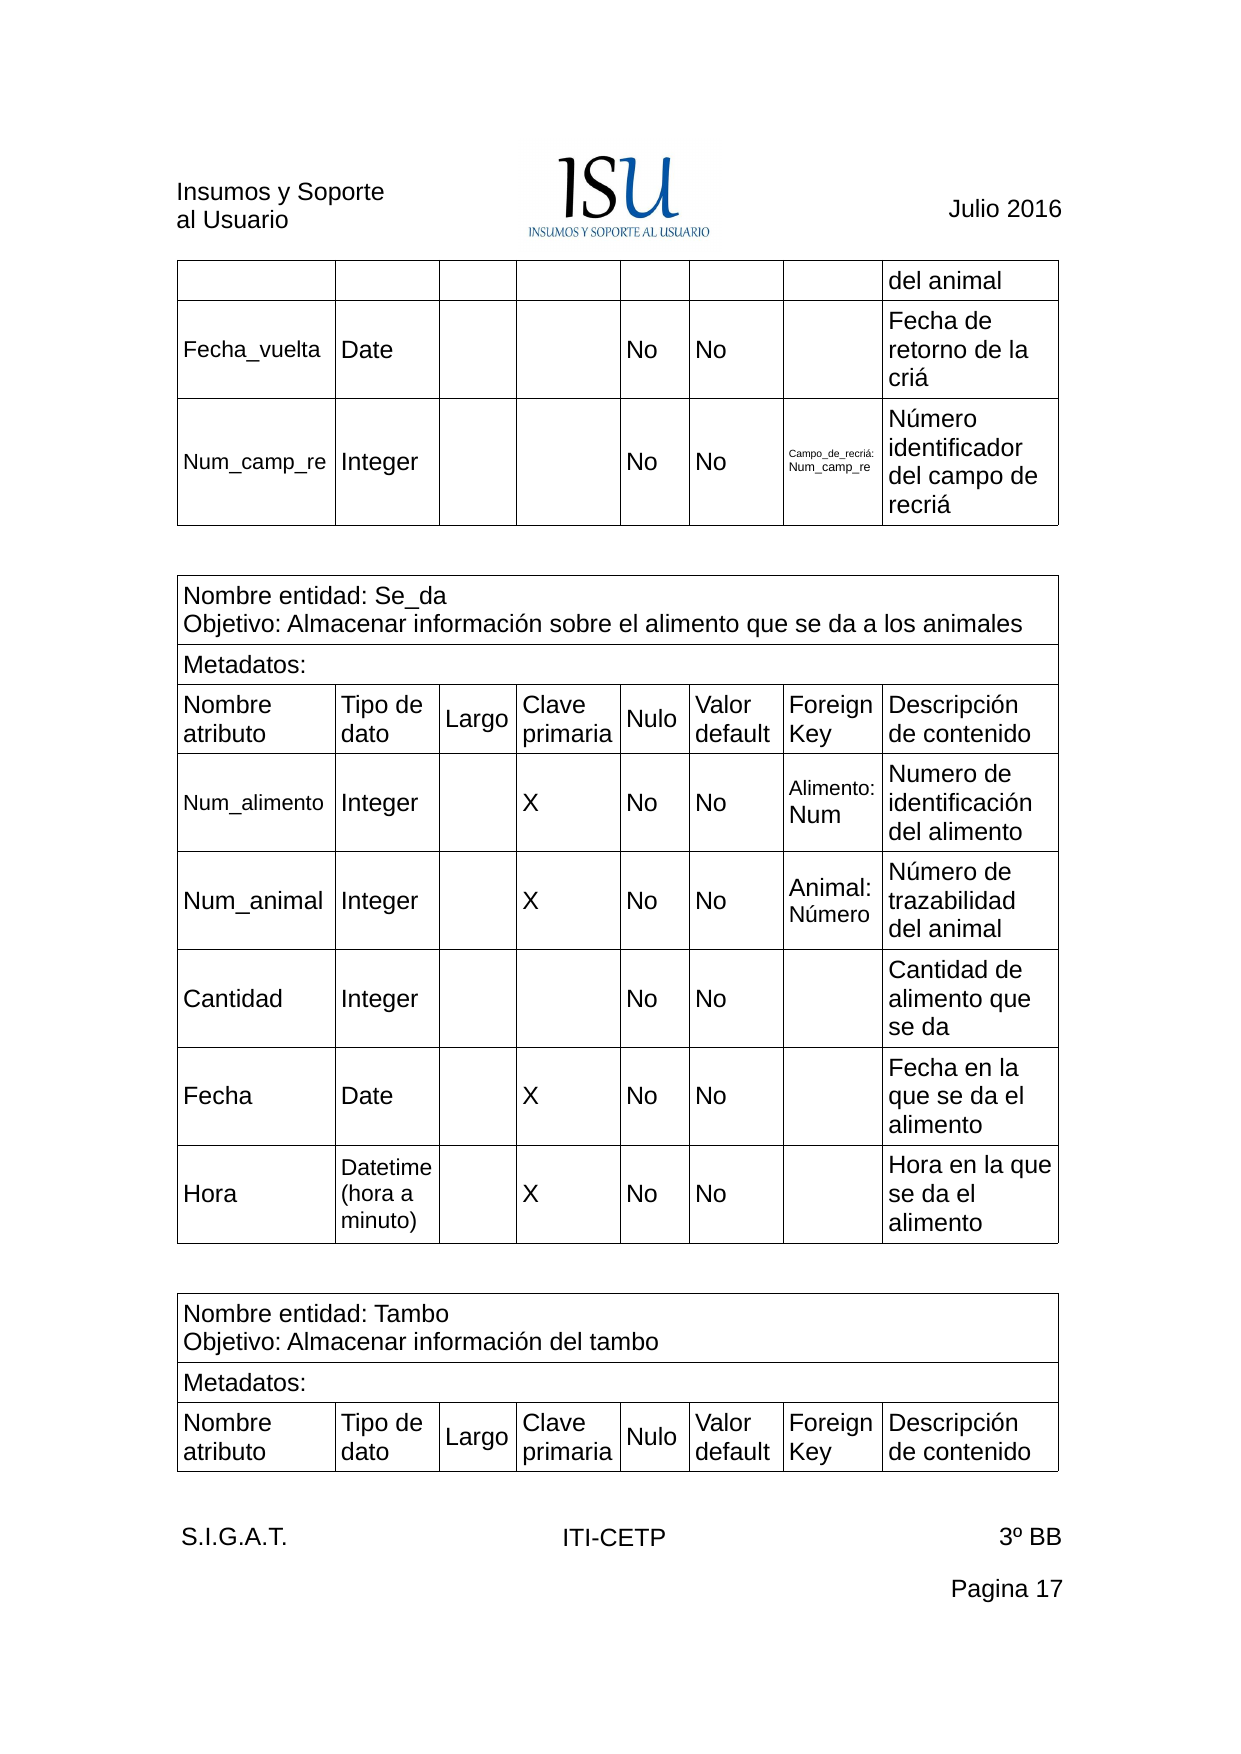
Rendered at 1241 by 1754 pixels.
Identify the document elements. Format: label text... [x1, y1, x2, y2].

table_cell Valor default [690, 1403, 783, 1471]
table_cell No [690, 950, 783, 1047]
table_cell No [690, 754, 783, 851]
table_cell [440, 852, 516, 949]
table_cell Hora en la que se da el alimento [883, 1146, 1058, 1242]
table_cell X [517, 1146, 620, 1242]
table_cell No [621, 1146, 689, 1242]
table_cell No [621, 301, 689, 398]
table_cell [517, 261, 620, 300]
table_cell Cantidad de alimento que se da [883, 950, 1058, 1047]
table_cell [517, 399, 620, 524]
table_cell Metadatos: [178, 1363, 1058, 1402]
table_cell [336, 261, 439, 300]
table_cell Metadatos: [178, 645, 1058, 684]
table_cell Valor default [690, 685, 783, 753]
table_cell Fecha de retorno de la criá [883, 301, 1058, 398]
table_cell [440, 1146, 516, 1242]
table_cell Campo_de_recriá: Num_camp_re [784, 399, 882, 524]
table_cell Hora [178, 1146, 335, 1242]
table_cell Numero de identificación del alimento [883, 754, 1058, 851]
table_cell No [621, 852, 689, 949]
table_cell [690, 261, 783, 300]
table_cell Nombre atributo [178, 1403, 335, 1471]
table_cell [621, 261, 689, 300]
table_cell Nulo [621, 685, 689, 753]
table_cell Tipo de dato [336, 685, 439, 753]
table_cell Fecha en la que se da el alimento [883, 1048, 1058, 1144]
table_cell Foreign Key [784, 1403, 882, 1471]
table_cell [440, 399, 516, 524]
table_cell [440, 301, 516, 398]
table_cell [784, 261, 882, 300]
table_cell No [621, 399, 689, 524]
table_cell No [690, 399, 783, 524]
table_cell Alimento: Num [784, 754, 882, 851]
table_cell X [517, 1048, 620, 1144]
table_cell No [621, 1048, 689, 1144]
table_cell Integer [336, 950, 439, 1047]
table_cell Date [336, 301, 439, 398]
table_cell Nulo [621, 1403, 689, 1471]
table_cell Datetime (hora a minuto) [336, 1146, 439, 1242]
table_cell X [517, 852, 620, 949]
table_cell No [690, 1048, 783, 1144]
table_cell [784, 950, 882, 1047]
table_cell Largo [440, 685, 516, 753]
table_cell Animal: Número [784, 852, 882, 949]
table_cell Número identificador del campo de recriá [883, 399, 1058, 524]
table_cell [440, 261, 516, 300]
table_cell [517, 950, 620, 1047]
table_header Nombre entidad: Tambo Objetivo: Almacenar información del tambo [178, 1294, 1058, 1362]
table_cell [784, 1048, 882, 1144]
table_cell Num_alimento [178, 754, 335, 851]
table_cell Largo [440, 1403, 516, 1471]
picture [517, 138, 723, 252]
table_header Nombre entidad: Se_da Objetivo: Almacenar información sobre el alimento que se da a los animales [178, 576, 1058, 644]
table_cell X [517, 754, 620, 851]
table_cell [440, 950, 516, 1047]
table_cell [517, 301, 620, 398]
table_cell Clave primaria [517, 685, 620, 753]
table_cell No [621, 950, 689, 1047]
table_cell No [690, 301, 783, 398]
table_cell Descripción de contenido [883, 1403, 1058, 1471]
table_cell Descripción de contenido [883, 685, 1058, 753]
table_cell Cantidad [178, 950, 335, 1047]
table_cell Número de trazabilidad del animal [883, 852, 1058, 949]
table_cell Integer [336, 399, 439, 524]
table_cell [784, 301, 882, 398]
table_cell No [621, 754, 689, 851]
table_cell Date [336, 1048, 439, 1144]
table_cell Foreign Key [784, 685, 882, 753]
table_cell [440, 754, 516, 851]
table_cell Nombre atributo [178, 685, 335, 753]
table_cell Fecha_vuelta [178, 301, 335, 398]
table_cell No [690, 852, 783, 949]
table_cell Num_camp_re [178, 399, 335, 524]
table_cell Num_animal [178, 852, 335, 949]
table_cell No [690, 1146, 783, 1242]
table_cell Fecha [178, 1048, 335, 1144]
table_cell [178, 261, 335, 300]
table_cell Tipo de dato [336, 1403, 439, 1471]
table_cell Clave primaria [517, 1403, 620, 1471]
table_cell Integer [336, 852, 439, 949]
table_cell del animal [883, 261, 1058, 300]
table_cell [784, 1146, 882, 1242]
table_cell Integer [336, 754, 439, 851]
table_cell [440, 1048, 516, 1144]
